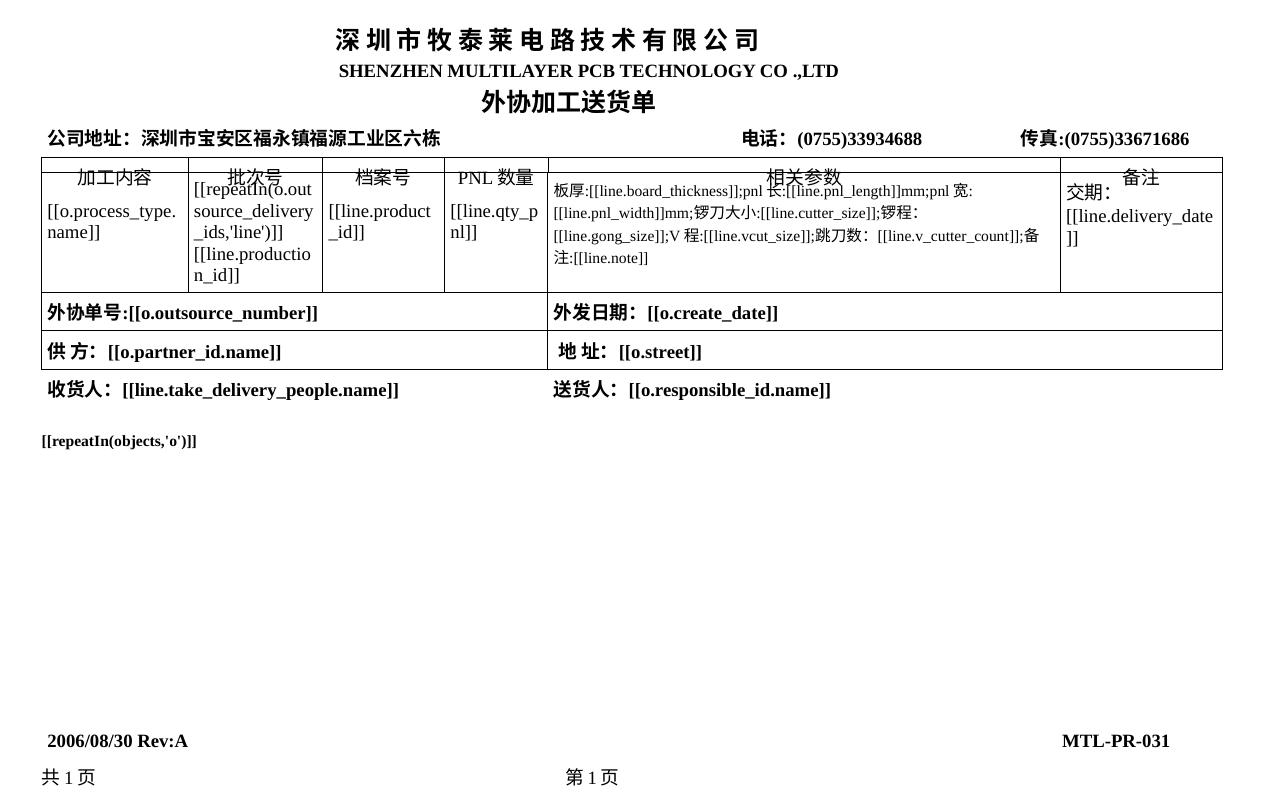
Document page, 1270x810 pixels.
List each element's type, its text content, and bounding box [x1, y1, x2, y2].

table_header 外发日期：[[o.create_date]] [548, 293, 1222, 330]
table_cell 供 方：[[o.partner_id.name]] [42, 331, 547, 369]
table_header [[line.qty_pnl]] [445, 173, 547, 292]
table_header 外协单号:[[o.outsource_number]] [42, 293, 547, 330]
table_cell 收货人：[[line.take_delivery_people.name]] [41, 370, 547, 408]
table_cell 送货人：[[o.responsible_id.name]] [548, 370, 1222, 408]
table_header 交期：[[line.delivery_date]] [1061, 173, 1222, 292]
table_header [[line.product_id]] [323, 173, 444, 292]
table_header [[repeatIn(o.outsource_delivery_ids,'line')]][[line.production_id]] [189, 173, 322, 292]
table_cell 地 址：[[o.street]] [548, 331, 1222, 369]
table_header 板厚:[[line.board_thickness]];pnl长:[[line.pnl_length]]mm;pnl宽:[[line.pnl_width]]mm;锣刀大小:[[line.cutter_size]];锣程：[[line.gong_size]];V程:[[line.vcut_size]];跳刀数：[[line.v_cutter_count]];备注:[[line.note]] [548, 173, 1060, 292]
text [[repeatIn(objects,'o')]] [41, 426, 1222, 451]
table_header [[o.process_type.name]] [42, 173, 188, 292]
